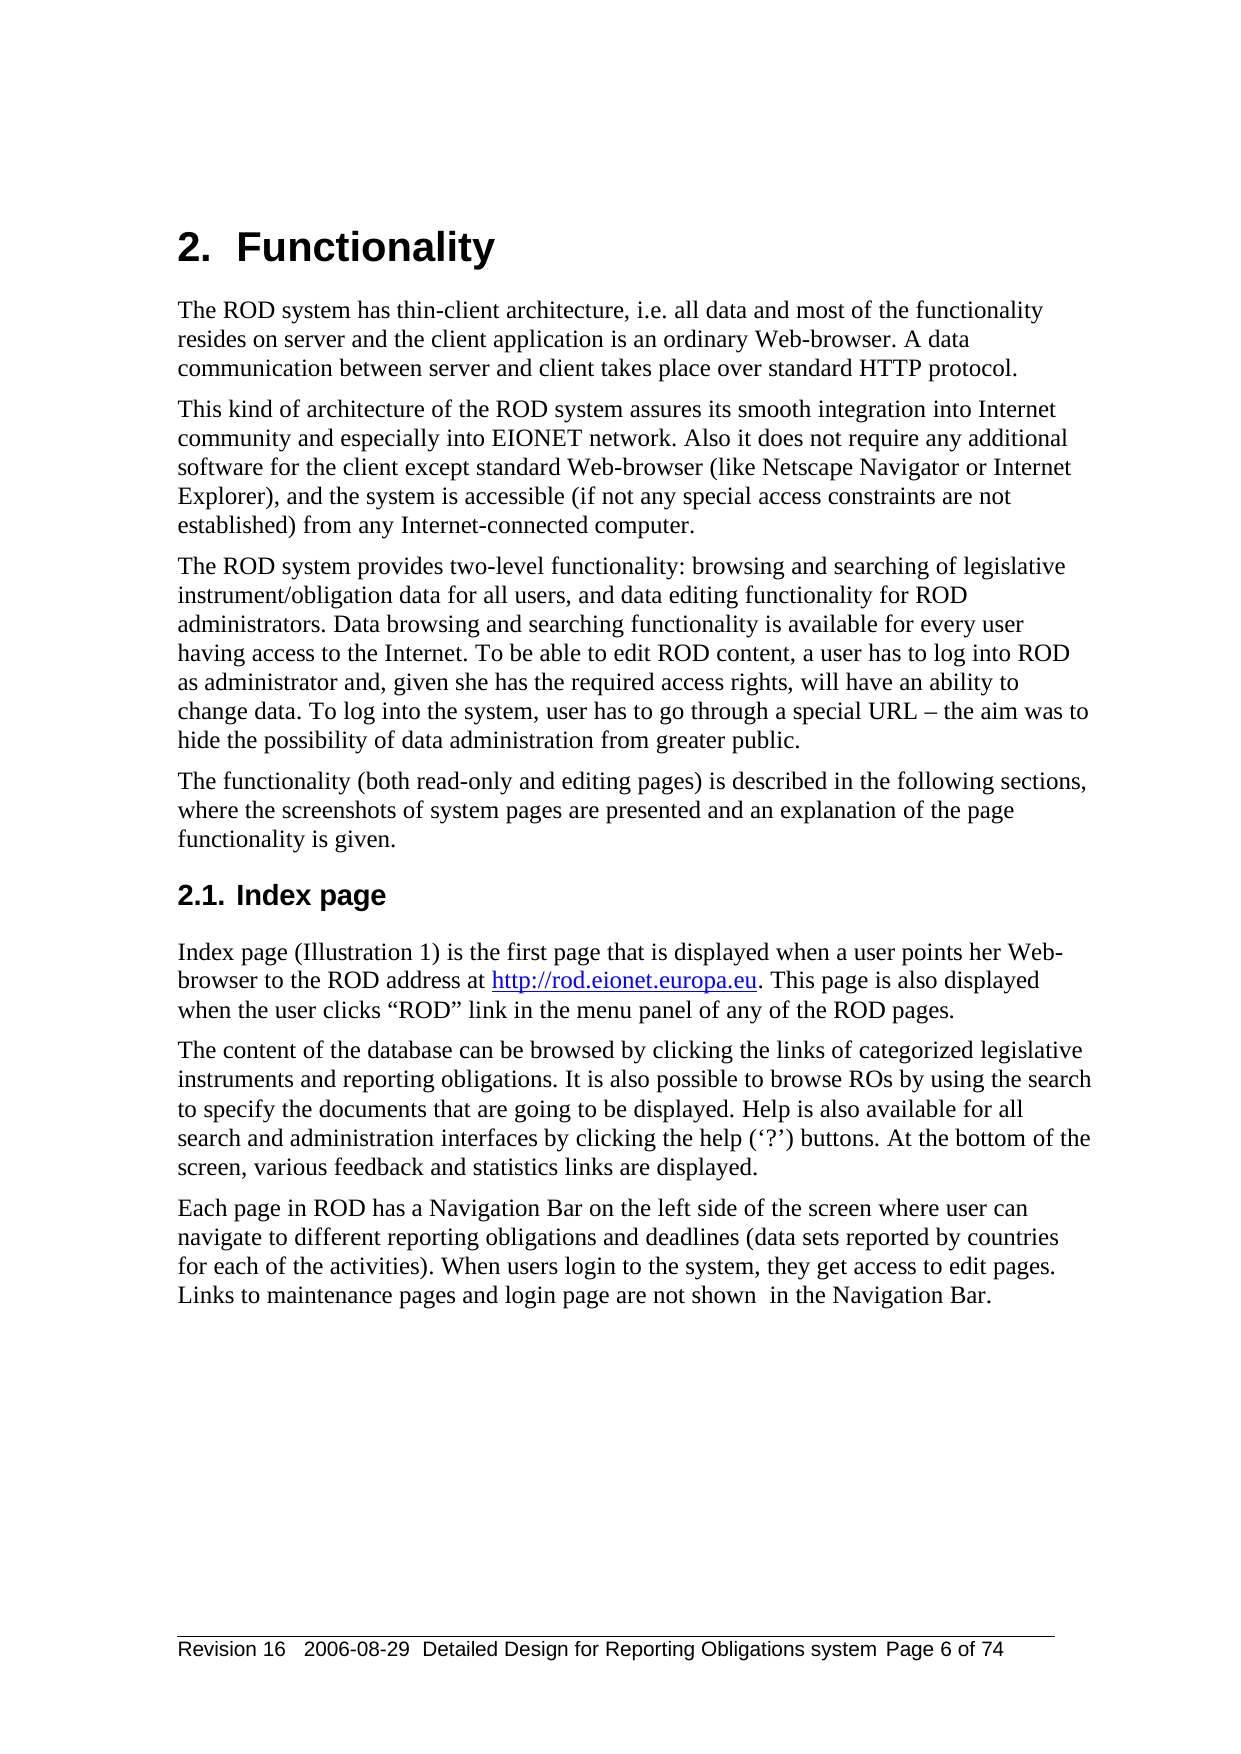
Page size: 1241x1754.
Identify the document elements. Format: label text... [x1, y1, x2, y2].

text The content of the database can be browsed by clicking the links of categorized legislative instruments and reporting obligations. It is also possible to browse ROs by using the search to specify the documents that are going to be displayed. Help is also available for all search and administration interfaces by clicking the help (‘?’) buttons. At the bottom of the screen, various feedback and statistics links are displayed. [177, 1035, 1092, 1181]
text This kind of architecture of the ROD system assures its smooth integration into Internet community and especially into EIONET network. Also it does not require any additional software for the client except standard Web-browser (like Netscape Navigator or Internet Explorer), and the system is accessible (if not any special access constraints are not established) from any Internet-connected computer. [177, 394, 1092, 539]
text Index page (Illustration 1) is the first page that is displayed when a user points her Web-browser to the ROD address at http://rod.eionet.europa.eu. This page is also displayed when the user clicks “ROD” link in the menu panel of any of the ROD pages. [177, 936, 1092, 1023]
text The functionality (both read-only and editing pages) is described in the following sections, where the screenshots of system pages are presented and an explanation of the page functionality is given. [177, 766, 1092, 853]
subtitle Functionality [177, 222, 1092, 270]
text Each page in ROD has a Navigation Bar on the left side of the screen where user can navigate to different reporting obligations and deadlines (data sets reported by countries for each of the activities). When users login to the system, they get access to edit pages. Links to maintenance pages and login page are not shown in the Navigation Bar. [177, 1192, 1092, 1309]
text The ROD system has thin-client architecture, i.e. all data and most of the functionality resides on server and the client application is an ordinary Web-browser. A data communication between server and client takes place over standard HTTP protocol. [177, 295, 1092, 382]
subtitle Index page [177, 878, 1092, 912]
text The ROD system provides two-level functionality: browsing and searching of legislative instrument/obligation data for all users, and data editing functionality for ROD administrators. Data browsing and searching functionality is available for every user having access to the Internet. To be able to edit ROD content, a user has to log into ROD as administrator and, given she has the required access rights, will have an ability to change data. To log into the system, user has to go through a special URL – the aim was to hide the possibility of data administration from greater public. [177, 551, 1092, 754]
